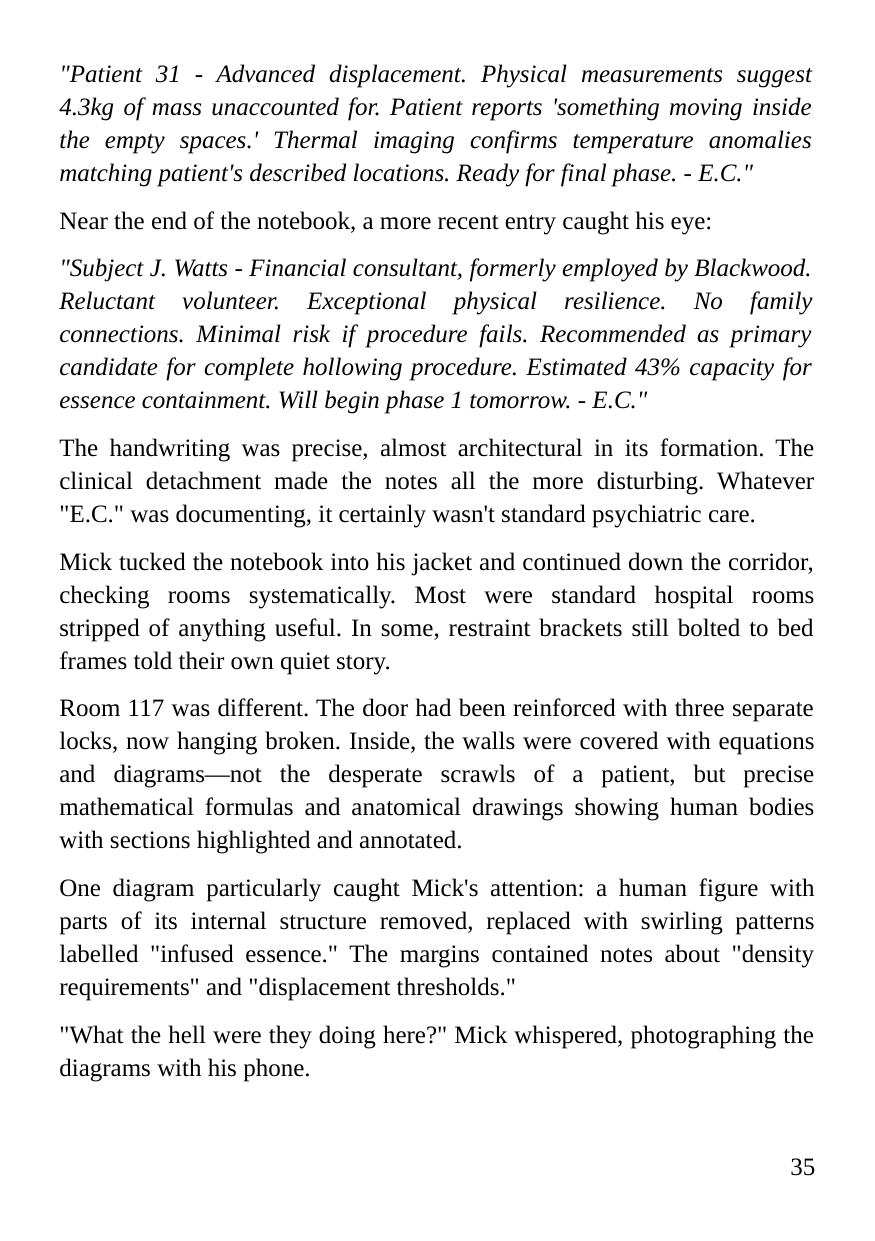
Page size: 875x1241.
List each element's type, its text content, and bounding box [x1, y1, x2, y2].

text "What the hell were they doing here?" Mick whispered, photographing the diagrams with his phone. [59, 1020, 815, 1081]
text One diagram particularly caught Mick's attention: a human figure with parts of its internal structure removed, replaced with swirling patterns labelled "infused essence." The margins contained notes about "density requirements" and "displacement thresholds." [59, 873, 815, 1001]
text "Subject J. Watts - Financial consultant, formerly employed by Blackwood. Reluctant volunteer. Exceptional physical resilience. No family connections. Minimal risk if procedure fails. Recommended as primary candidate for complete hollowing procedure. Estimated 43% capacity for essence containment. Will begin phase 1 tomorrow. - E.C." [59, 253, 815, 414]
text The handwriting was precise, almost architectural in its formation. The clinical detachment made the notes all the more disturbing. Whatever "E.C." was documenting, it certainly wasn't standard psychiatric care. [59, 433, 815, 528]
text Near the end of the notebook, a more recent entry caught his eye: [59, 206, 815, 234]
text Room 117 was different. The door had been reinforced with three separate locks, now hanging broken. Inside, the walls were covered with equations and diagrams—not the desperate scrawls of a patient, but precise mathematical formulas and anatomical drawings showing human bodies with sections highlighted and annotated. [59, 693, 815, 854]
text "Patient 31 - Advanced displacement. Physical measurements suggest 4.3kg of mass unaccounted for. Patient reports 'something moving inside the empty spaces.' Thermal imaging confirms temperature anomalies matching patient's described locations. Ready for final phase. - E.C." [59, 59, 815, 187]
text Mick tucked the notebook into his jacket and continued down the corridor, checking rooms systematically. Most were standard hospital rooms stripped of anything useful. In some, restraint brackets still bolted to bed frames told their own quiet story. [59, 547, 815, 674]
